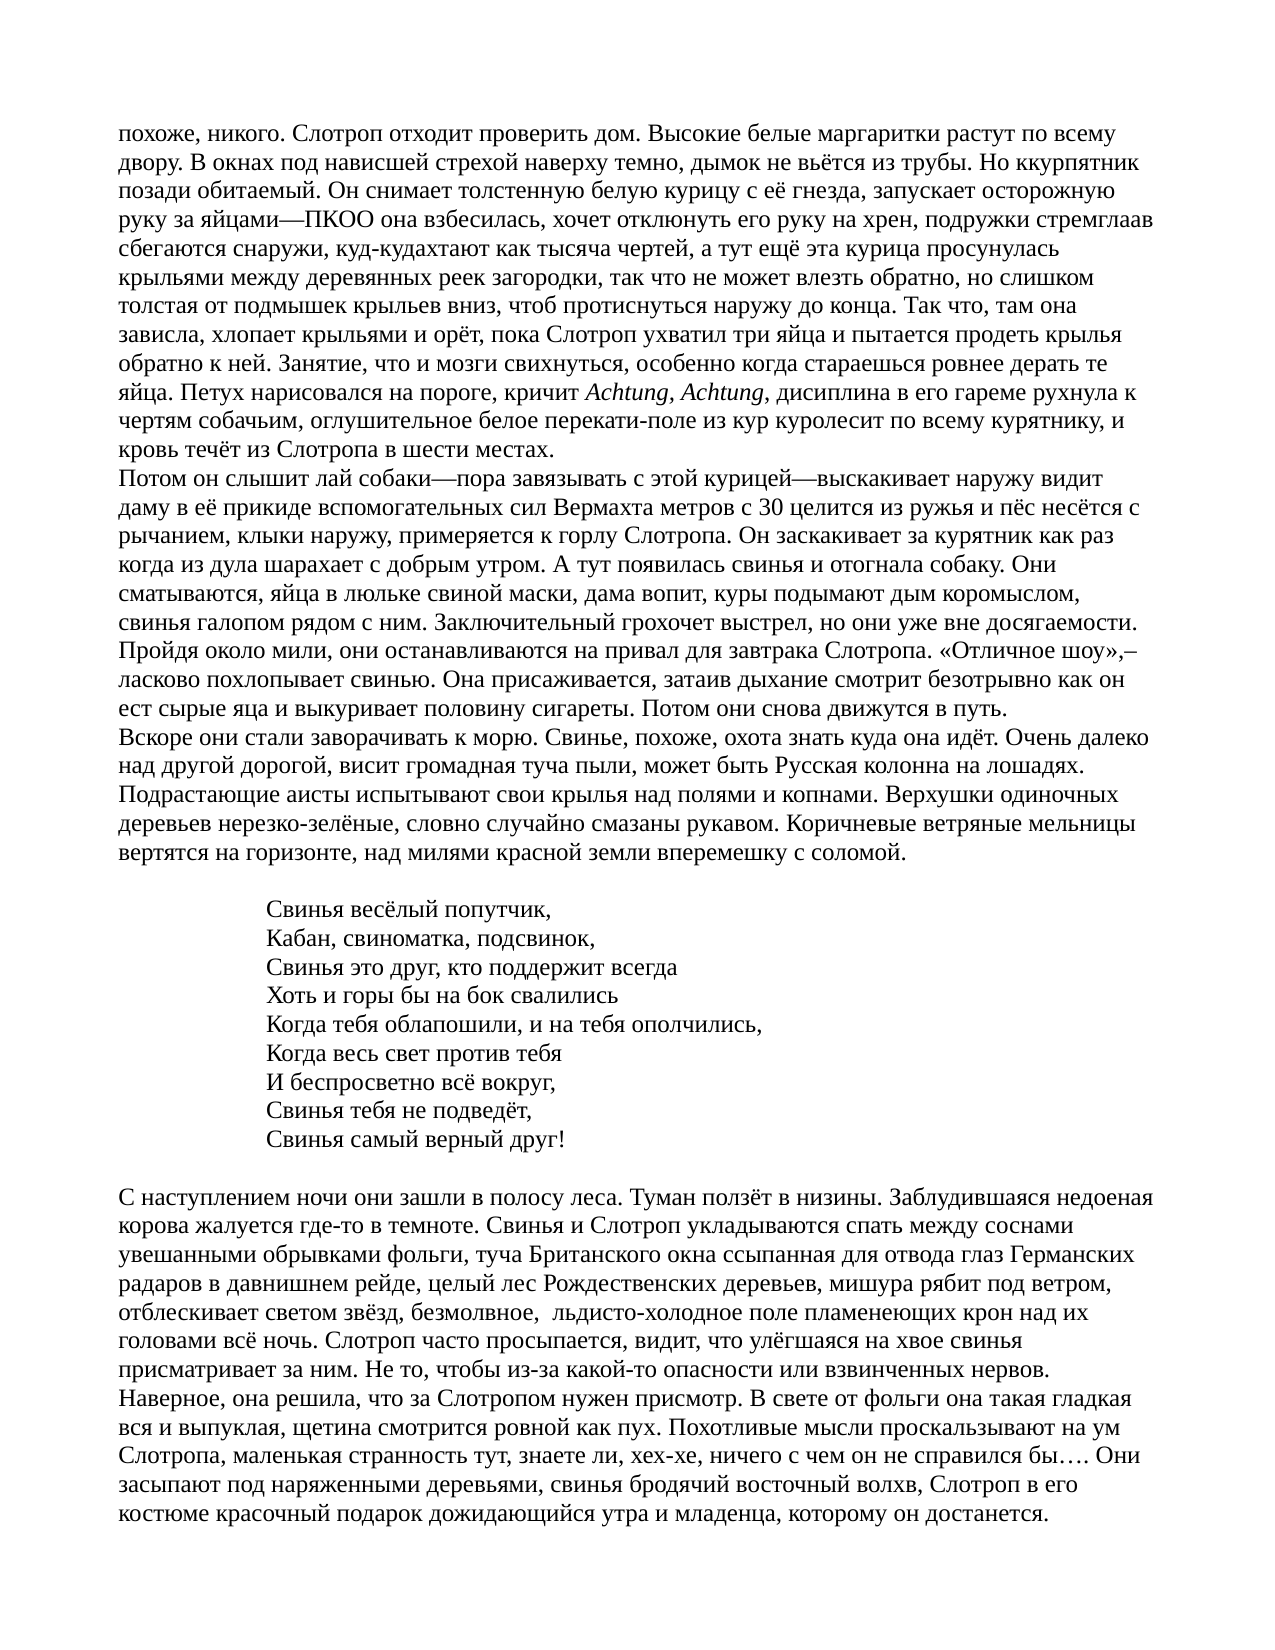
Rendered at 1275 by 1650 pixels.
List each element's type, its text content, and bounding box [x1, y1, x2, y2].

text Пройдя около мили, они останавливаются на привал для завтрака Слотропа. «Отличное шоу»,– ласково похлопывает свинью. Она присаживается, затаив дыхание смотрит безотрывно как он ест сырые яца и выкуривает половину сигареты. Потом они снова движутся в путь. [118, 636, 1157, 722]
text Потом он слышит лай собаки—пора завязывать с этой курицей—выскакивает наружу видит даму в её прикиде вспомогательных сил Вермахта метров с 30 целится из ружья и пёс несётся с рычанием, клыки наружу, примеряется к горлу Слотропа. Он заскакивает за курятник как раз когда из дула шарахает с добрым утром. А тут появилась свинья и отогнала собаку. Они сматываются, яйца в люльке свиной маски, дама вопит, куры подымают дым коромыслом, свинья галопом рядом с ним. Заключительный грохочет выстрел, но они уже вне досягаемости. [118, 463, 1157, 636]
text похоже, никого. Слотроп отходит проверить дом. Высокие белые маргаритки растут по всему двору. В окнах под нависшей стрехой наверху темно, дымок не вьётся из трубы. Но ккурпятник позади обитаемый. Он снимает толстенную белую курицу с её гнезда, запускает осторожную руку за яйцами—ПКОО она взбесилась, хочет отклюнуть его руку на хрен, подружки стремглаав сбегаются снаружи, куд-кудахтают как тысяча чертей, а тут ещё эта курица просунулась крыльями между деревянных реек загородки, так что не может влезть обратно, но слишком толстая от подмышек крыльев вниз, чтоб протиснуться наружу до конца. Так что, там она зависла, хлопает крыльями и орёт, пока Слотроп ухватил три яйца и пытается продеть крылья обратно к ней. Занятие, что и мозги свихнуться, особенно когда стараешься ровнее дерать те яйца. Петух нарисовался на пороге, кричит Achtung, Achtung, дисиплина в его гареме рухнула к чертям собачьим, оглушительное белое перекати-поле из кур куролесит по всему курятнику, и кровь течёт из Слотропа в шести местах. [118, 118, 1157, 463]
text И беспросветно всё вокруг, [266, 1067, 1157, 1096]
text Когда весь свет против тебя [266, 1038, 1157, 1067]
text Когда тебя облапошили, и на тебя ополчились, [266, 1009, 1157, 1038]
text Хоть и горы бы на бок свалились [266, 981, 1157, 1009]
text Свинья самый верный друг! [266, 1124, 1157, 1153]
text Свинья тебя не подведёт, [266, 1096, 1157, 1124]
text Свинья весёлый попутчик, [266, 894, 1157, 923]
text Вскоре они стали заворачивать к морю. Свинье, похоже, охота знать куда она идёт. Очень далеко над другой дорогой, висит громадная туча пыли, может быть Русская колонна на лошадях. Подрастающие аисты испытывают свои крылья над полями и копнами. Верхушки одиночных деревьев нерезко-зелёные, словно случайно смазаны рукавом. Коричневые ветряные мельницы вертятся на горизонте, над милями красной земли вперемешку с соломой. [118, 722, 1157, 866]
text С наступлением ночи они зашли в полосу леса. Туман ползёт в низины. Заблудившаяся недоеная корова жалуется где-то в темноте. Свинья и Слотроп укладываются спать между соснами увешанными обрывками фольги, туча Британского окна ссыпанная для отвода глаз Германских радаров в давнишнем рейде, целый лес Рождественских деревьев, мишура рябит под ветром, отблескивает светом звёзд, безмолвное, льдисто-холодное поле пламенеющих крон над их головами всё ночь. Слотроп часто просыпается, видит, что улёгшаяся на хвое свинья присматривает за ним. Не то, чтобы из-за какой-то опасности или взвинченных нервов. Наверное, она решила, что за Слотропом нужен присмотр. В свете от фольги она такая гладкая вся и выпуклая, щетина смотрится ровной как пух. Похотливые мысли проскальзывают на ум Слотропа, маленькая странность тут, знаете ли, хех-хе, ничего с чем он не справился бы…. Они засыпают под наряженными деревьями, свинья бродячий восточный волхв, Слотроп в его костюме красочный подарок дожидающийся утра и младенца, которому он достанется. [118, 1182, 1157, 1527]
text Кабан, свиноматка, подсвинок, [266, 923, 1157, 952]
text Свинья это друг, кто поддержит всегда [266, 952, 1157, 981]
